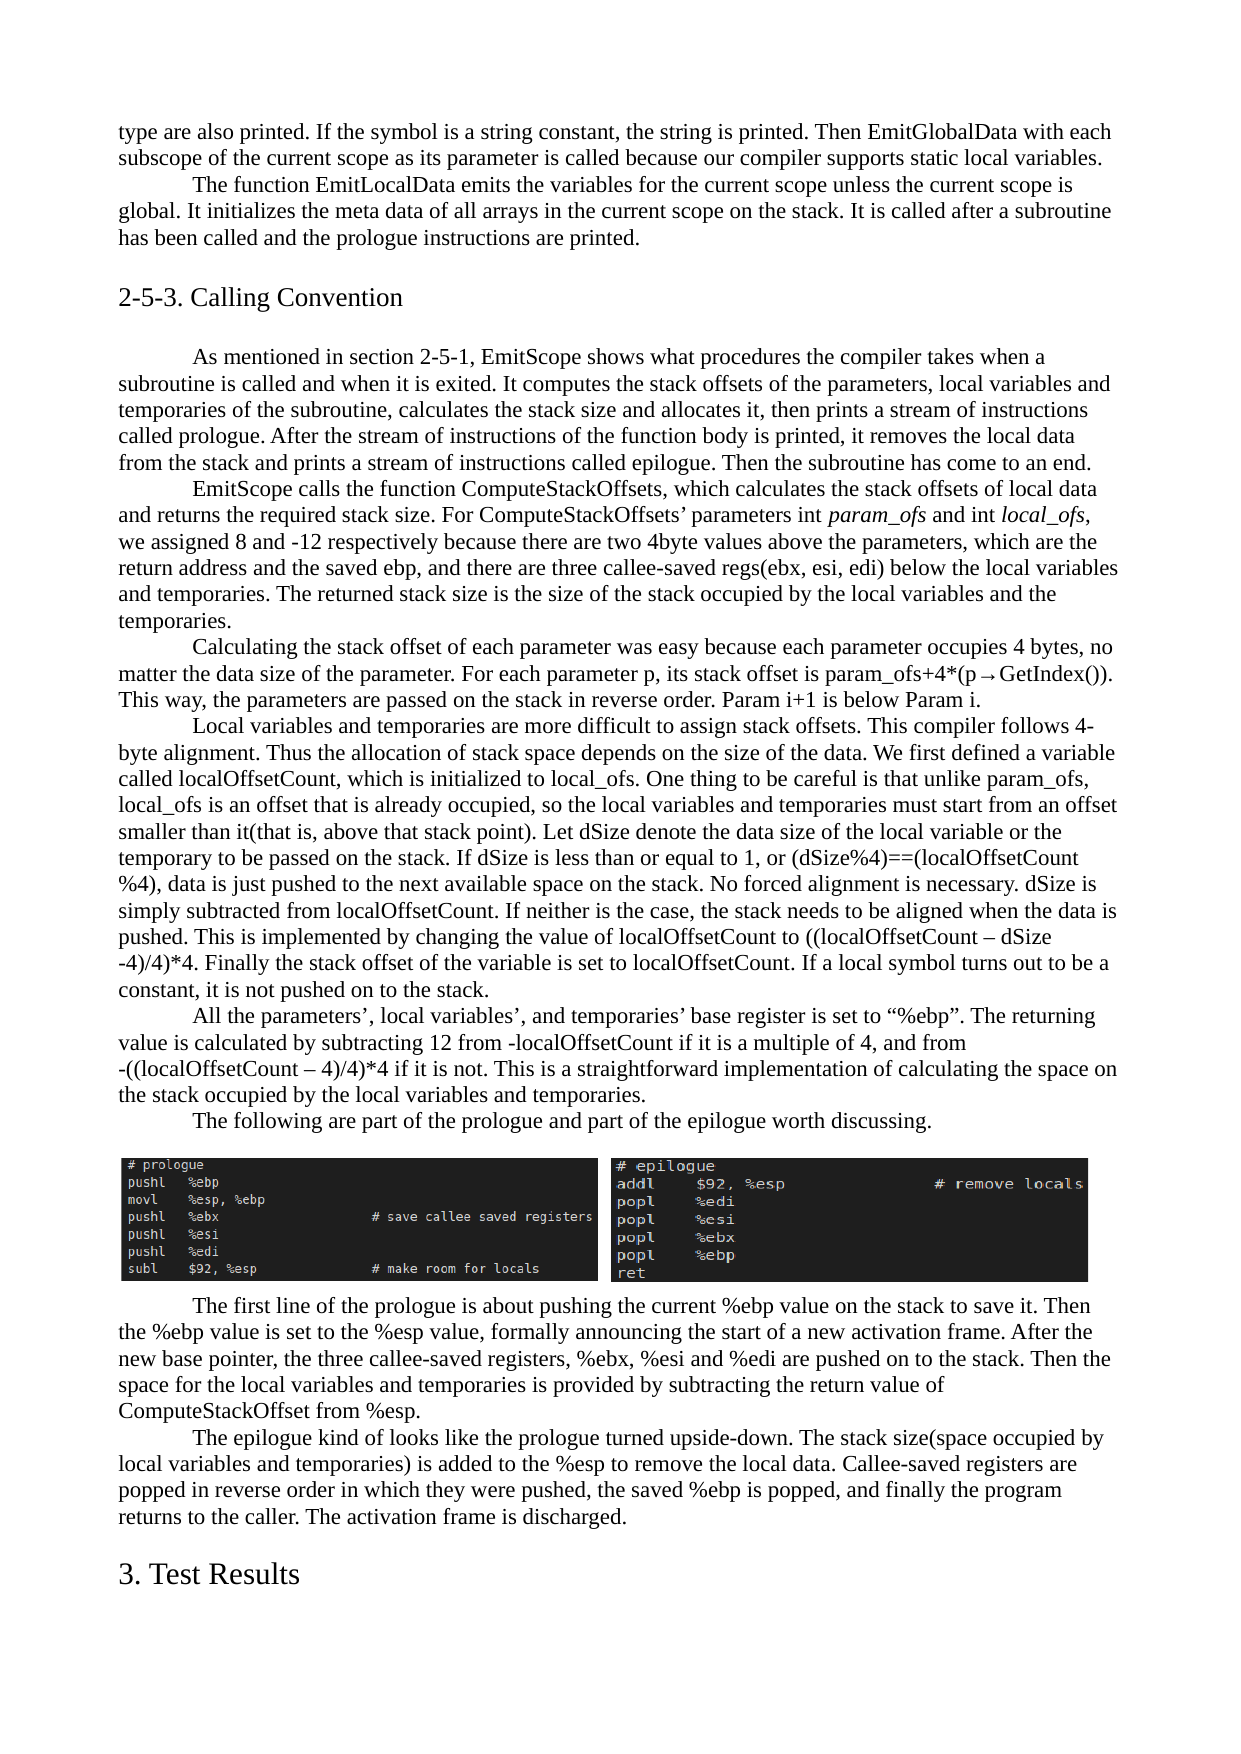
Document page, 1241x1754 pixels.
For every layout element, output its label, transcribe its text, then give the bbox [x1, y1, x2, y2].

text The first line of the prologue is about pushing the current %ebp value on the stack to save it. Then the %ebp value is set to the %esp value, formally announcing the start of a new activation frame. After the new base pointer, the three callee-saved registers, %ebx, %esi and %edi are pushed on to the stack. Then the space for the local variables and temporaries is provided by subtracting the return value of ComputeStackOffset from %esp. [118, 1292, 1122, 1424]
text EmitScope calls the function ComputeStackOffsets, which calculates the stack offsets of local data and returns the required stack size. For ComputeStackOffsets’ parameters int param_ofs and int local_ofs, we assigned 8 and -12 respectively because there are two 4byte values above the parameters, which are the return address and the saved ebp, and there are three callee-saved regs(ebx, esi, edi) below the local variables and temporaries. The returned stack size is the size of the stack occupied by the local variables and the temporaries. [118, 475, 1122, 633]
text Local variables and temporaries are more difficult to assign stack offsets. This compiler follows 4-byte alignment. Thus the allocation of stack space depends on the size of the data. We first defined a variable called localOffsetCount, which is initialized to local_ofs. One thing to be careful is that unlike param_ofs, local_ofs is an offset that is already occupied, so the local variables and temporaries must start from an offset smaller than it(that is, above that stack point). Let dSize denote the data size of the local variable or the temporary to be passed on the stack. If dSize is less than or equal to 1, or (dSize%4)==(localOffsetCount%4), data is just pushed to the next available space on the stack. No forced alignment is necessary. dSize is simply subtracted from localOffsetCount. If neither is the case, the stack needs to be aligned when the data is pushed. This is implemented by changing the value of localOffsetCount to ((localOffsetCount – dSize -4)/4)*4. Finally the stack offset of the variable is set to localOffsetCount. If a local symbol turns out to be a constant, it is not pushed on to the stack. [118, 712, 1122, 1002]
text The epilogue kind of looks like the prologue turned upside-down. The stack size(space occupied by local variables and temporaries) is added to the %esp to remove the local data. Callee-saved registers are popped in reverse order in which they were pushed, the saved %ebp is popped, and finally the program returns to the caller. The activation frame is discharged. [118, 1424, 1122, 1529]
text The following are part of the prologue and part of the epilogue worth discussing. [118, 1108, 1122, 1134]
picture [611, 1158, 1089, 1282]
text -((localOffsetCount – 4)/4)*4 if it is not. This is a straightforward implementation of calculating the space on the stack occupied by the local variables and temporaries. [118, 1055, 1122, 1108]
text Calculating the stack offset of each parameter was easy because each parameter occupies 4 bytes, no matter the data size of the parameter. For each parameter p, its stack offset is param_ofs+4*(p→GetIndex()). This way, the parameters are passed on the stack in reverse order. Param i+1 is below Param i. [118, 633, 1122, 712]
text The function EmitLocalData emits the variables for the current scope unless the current scope is global. It initializes the meta data of all arrays in the current scope on the stack. It is called after a subroutine has been called and the prologue instructions are printed. [118, 171, 1122, 250]
text 3. Test Results [118, 1556, 1122, 1592]
text 2-5-3. Calling Convention [118, 281, 1122, 312]
picture [121, 1158, 598, 1281]
text All the parameters’, local variables’, and temporaries’ base register is set to “%ebp”. The returning value is calculated by subtracting 12 from -localOffsetCount if it is a multiple of 4, and from [118, 1002, 1122, 1055]
text type are also printed. If the symbol is a string constant, the string is printed. Then EmitGlobalData with each subscope of the current scope as its parameter is called because our compiler supports static local variables. [118, 118, 1122, 171]
text As mentioned in section 2-5-1, EmitScope shows what procedures the compiler takes when a subroutine is called and when it is exited. It computes the stack offsets of the parameters, local variables and temporaries of the subroutine, calculates the stack size and allocates it, then prints a stream of instructions called prologue. After the stream of instructions of the function body is printed, it removes the local data from the stack and prints a stream of instructions called epilogue. Then the subroutine has come to an end. [118, 343, 1122, 475]
